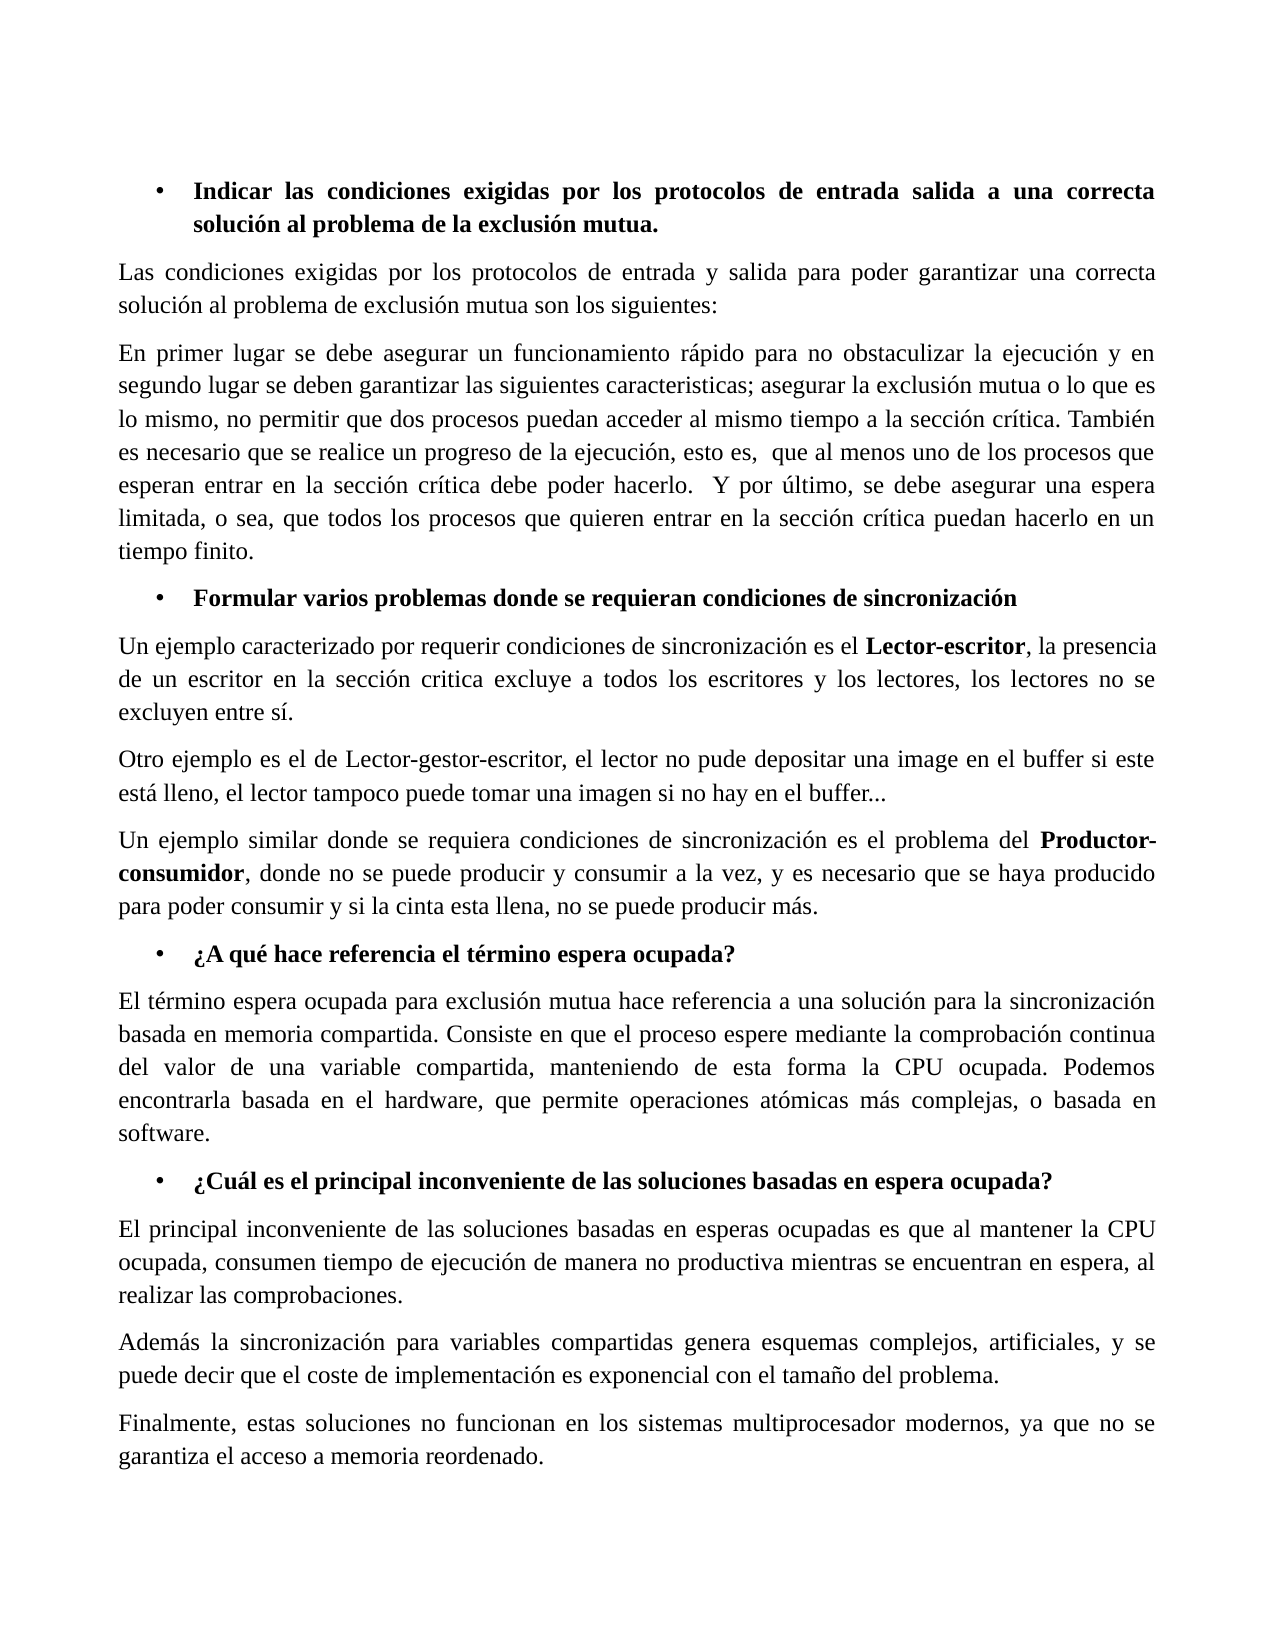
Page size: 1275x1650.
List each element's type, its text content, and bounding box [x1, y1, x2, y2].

list Indicar las condiciones exigidas por los protocolos de entrada salida a una correcta solución al problema de la exclusión mutua. [156, 176, 1157, 238]
text Las condiciones exigidas por los protocolos de entrada y salida para poder garantizar una correcta solución al problema de exclusión mutua son los siguientes: [118, 257, 1157, 319]
list Formular varios problemas donde se requieran condiciones de sincronización [156, 583, 1157, 612]
text Un ejemplo similar donde se requiera condiciones de sincronización es el problema del Productor-consumidor, donde no se puede producir y consumir a la vez, y es necesario que se haya producido para poder consumir y si la cinta esta llena, no se puede producir más. [118, 825, 1157, 920]
list ¿Cuál es el principal inconveniente de las soluciones basadas en espera ocupada? [156, 1166, 1157, 1195]
text Finalmente, estas soluciones no funcionan en los sistemas multiprocesador modernos, ya que no se garantiza el acceso a memoria reordenado. [118, 1408, 1157, 1470]
text El término espera ocupada para exclusión mutua hace referencia a una solución para la sincronización basada en memoria compartida. Consiste en que el proceso espere mediante la comprobación continua del valor de una variable compartida, manteniendo de esta forma la CPU ocupada. Podemos encontrarla basada en el hardware, que permite operaciones atómicas más complejas, o basada en software. [118, 986, 1157, 1147]
text Además la sincronización para variables compartidas genera esquemas complejos, artificiales, y se puede decir que el coste de implementación es exponencial con el tamaño del problema. [118, 1327, 1157, 1389]
text El principal inconveniente de las soluciones basadas en esperas ocupadas es que al mantener la CPU ocupada, consumen tiempo de ejecución de manera no productiva mientras se encuentran en espera, al realizar las comprobaciones. [118, 1214, 1157, 1308]
text Un ejemplo caracterizado por requerir condiciones de sincronización es el Lector-escritor, la presencia de un escritor en la sección critica excluye a todos los escritores y los lectores, los lectores no se excluyen entre sí. [118, 631, 1157, 726]
list ¿A qué hace referencia el término espera ocupada? [156, 939, 1157, 968]
text Otro ejemplo es el de Lector-gestor-escritor, el lector no pude depositar una image en el buffer si este está lleno, el lector tampoco puede tomar una imagen si no hay en el buffer... [118, 744, 1157, 806]
text En primer lugar se debe asegurar un funcionamiento rápido para no obstaculizar la ejecución y en segundo lugar se deben garantizar las siguientes caracteristicas; asegurar la exclusión mutua o lo que es lo mismo, no permitir que dos procesos puedan acceder al mismo tiempo a la sección crítica. También es necesario que se realice un progreso de la ejecución, esto es, que al menos uno de los procesos que esperan entrar en la sección crítica debe poder hacerlo. Y por último, se debe asegurar una espera limitada, o sea, que todos los procesos que quieren entrar en la sección crítica puedan hacerlo en un tiempo finito. [118, 338, 1157, 564]
